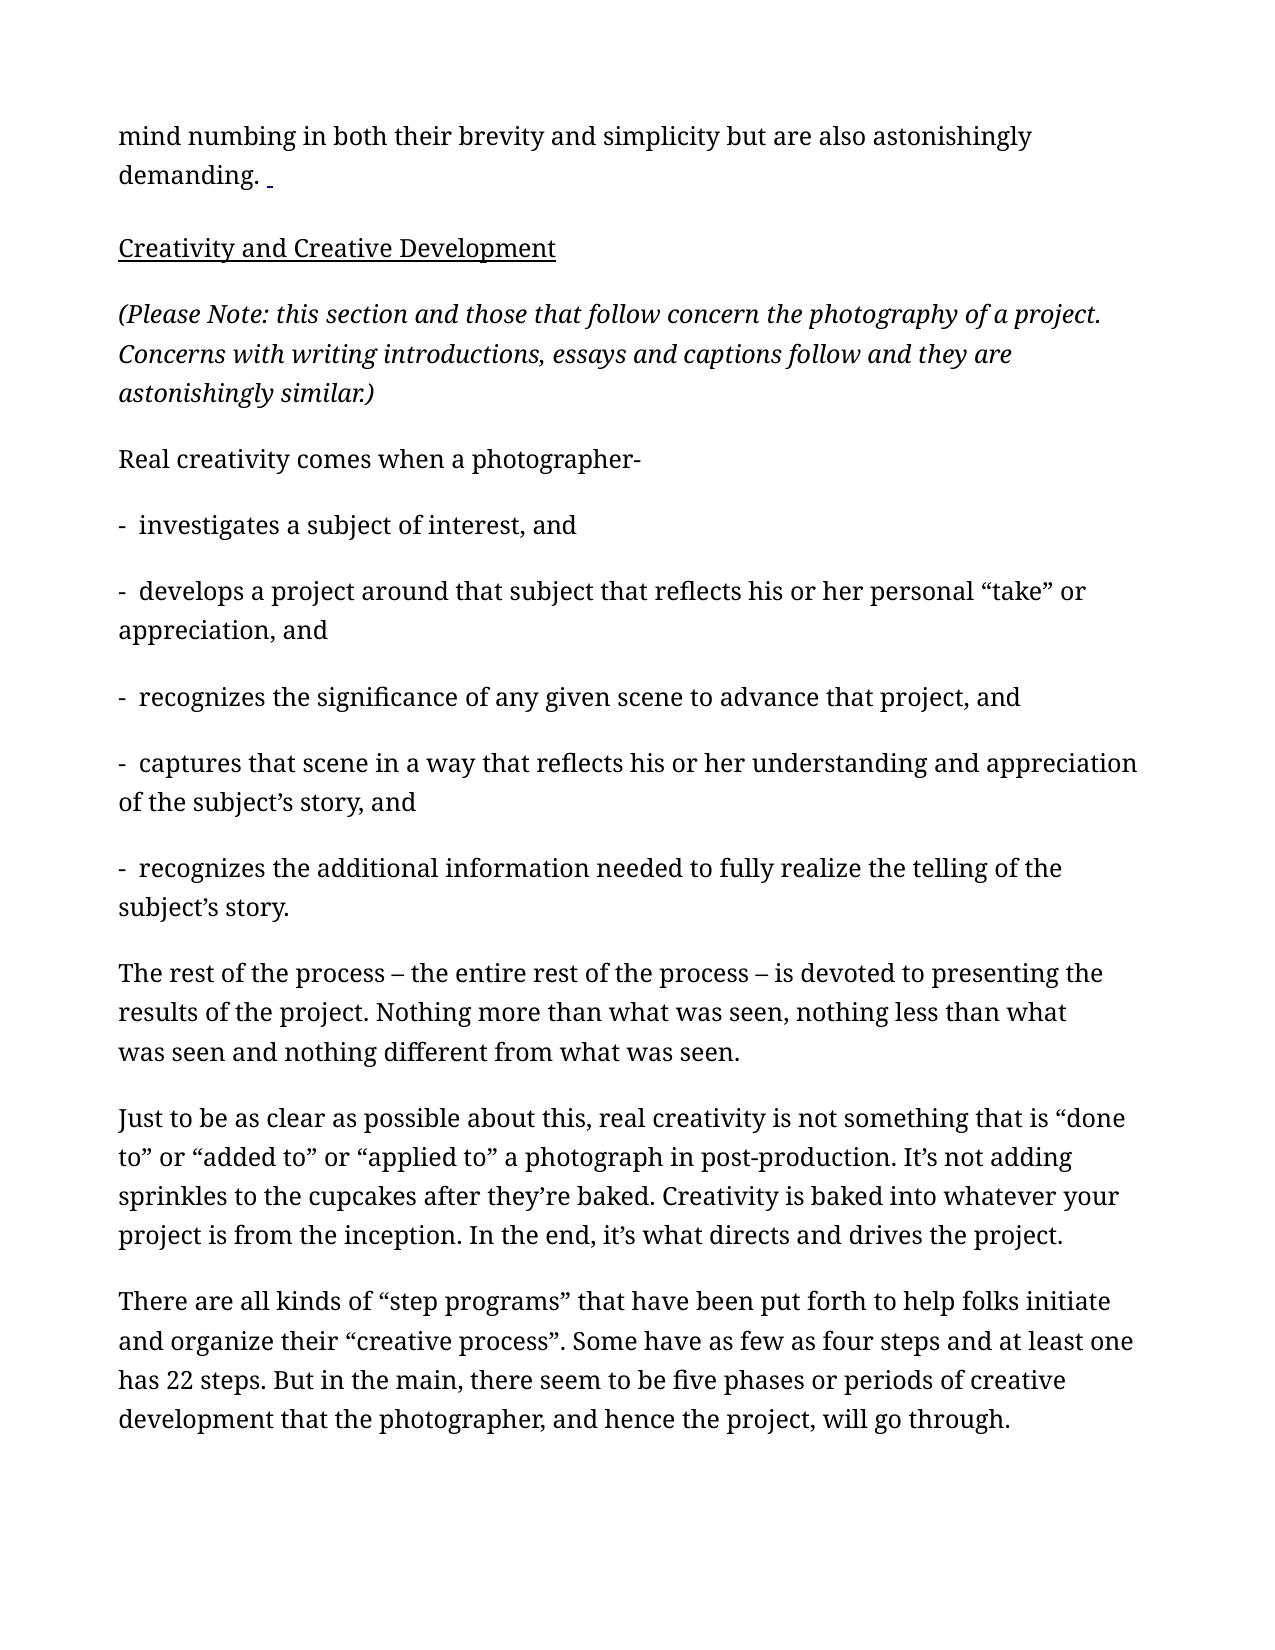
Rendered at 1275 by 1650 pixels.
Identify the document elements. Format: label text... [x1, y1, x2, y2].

text Real creativity comes when a photographer- [118, 442, 1157, 476]
list - recognizes the significance of any given scene to advance that project, and [118, 679, 1157, 713]
text There are all kinds of “step programs” that have been put forth to help folks initiate and organize their “creative process”. Some have as few as four steps and at least one has 22 steps. But in the main, there seem to be five phases or periods of creative development that the photographer, and hence the project, will go through. [118, 1284, 1157, 1436]
text (Please Note: this section and those that follow concern the photography of a project. Concerns with writing introductions, essays and captions follow and they are astonishingly similar.) [118, 297, 1157, 409]
list - develops a project around that subject that reflects his or her personal “take” or appreciation, and [118, 574, 1157, 647]
list - captures that scene in a way that reflects his or her understanding and appreciation of the subject’s story, and [118, 745, 1157, 818]
text mind numbing in both their brevity and simplicity but are also astonishingly demanding. [118, 118, 1144, 191]
list - recognizes the additional information needed to fully realize the telling of the subject’s story. [118, 851, 1157, 924]
text The rest of the process – the entire rest of the process – is devoted to presenting the results of the project. Nothing more than what was seen, nothing less than what was seen and nothing different from what was seen. [118, 956, 1120, 1068]
list - investigates a subject of interest, and [118, 508, 1157, 542]
text Just to be as clear as possible about this, real creativity is not something that is “done to” or “added to” or “applied to” a photograph in post-production. It’s not adding sprinkles to the cupcakes after they’re baked. Creativity is baked into whatever your project is from the inception. In the end, it’s what directs and drives the project. [118, 1100, 1143, 1252]
subtitle Creativity and Creative Development [118, 231, 1157, 265]
